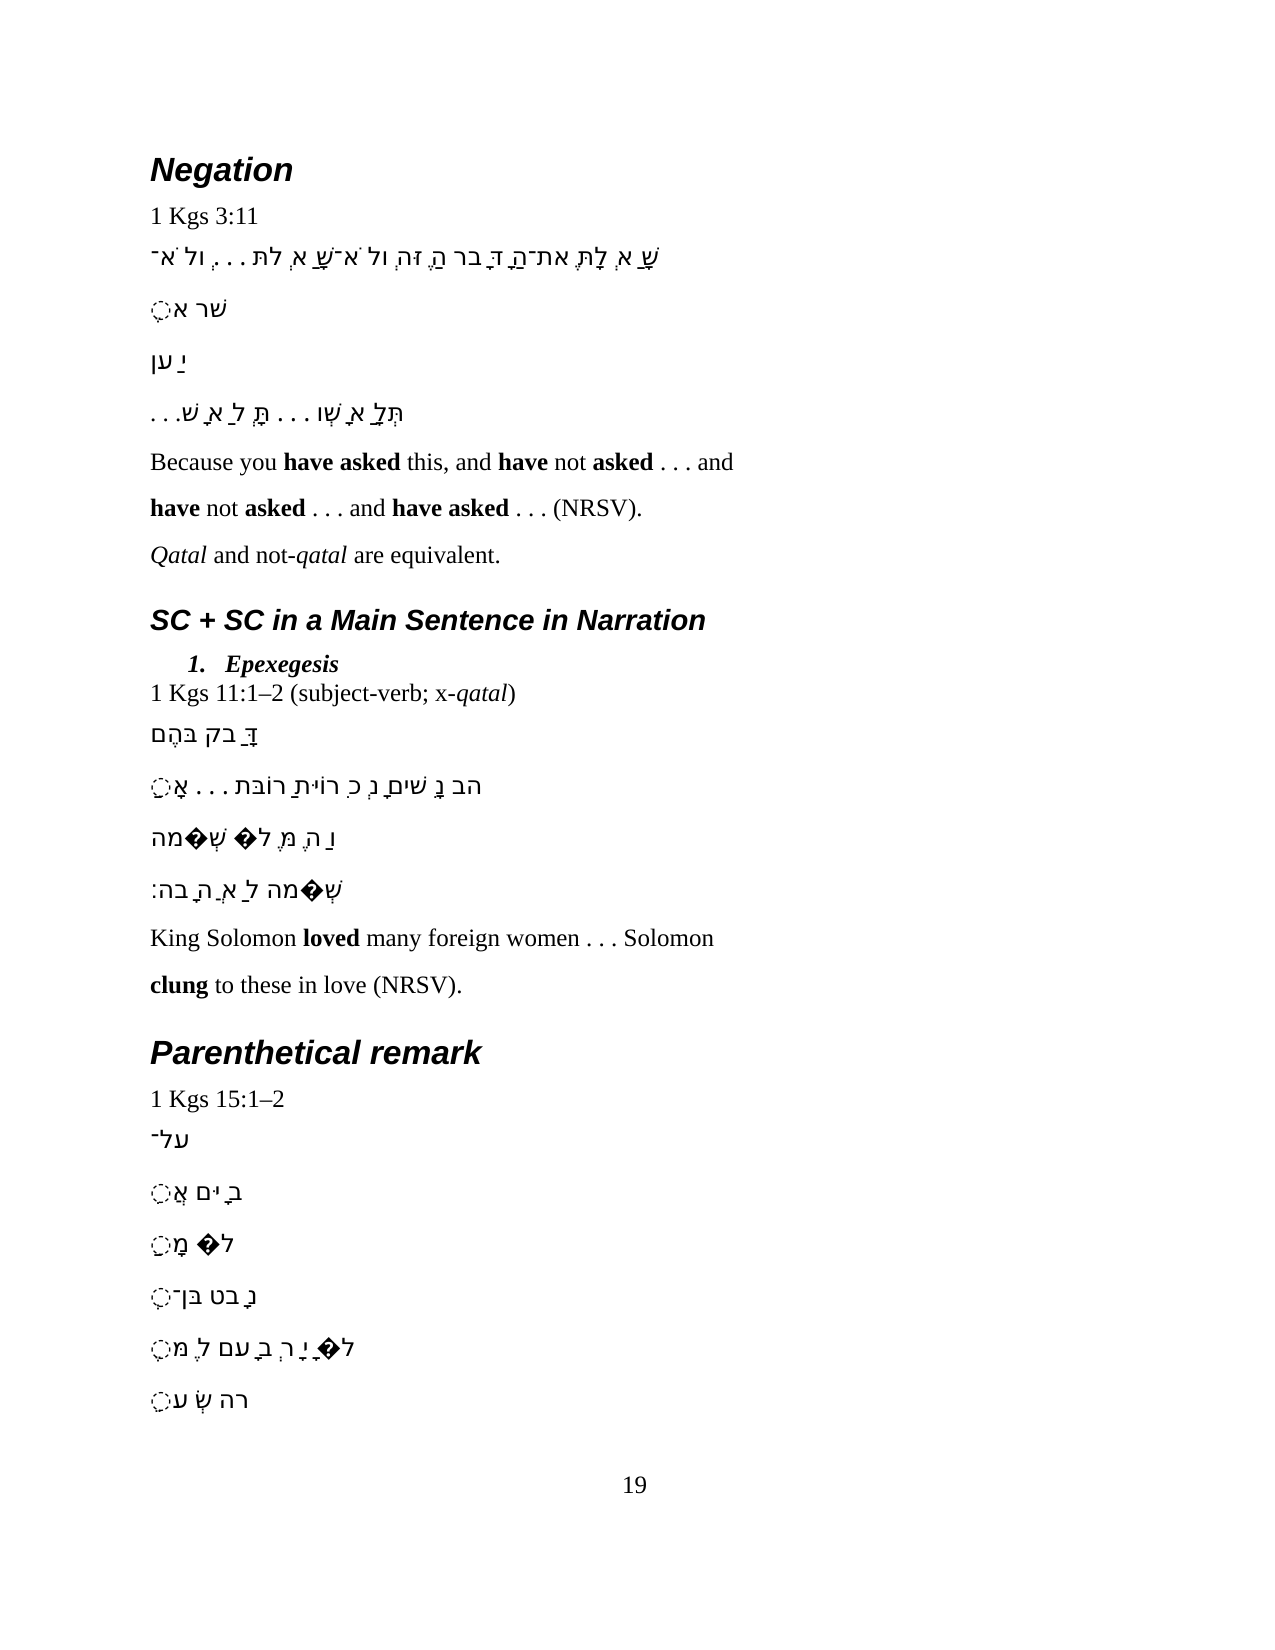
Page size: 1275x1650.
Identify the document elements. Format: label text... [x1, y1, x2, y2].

text King Solomon loved many foreign women . . . Solomon [150, 923, 1125, 952]
text ִב ָיּם אֲ [150, 1173, 1125, 1207]
list Epexegesis [187, 649, 1125, 678]
text ֶל� ָי ָר ְב ָﬠם ל ֶמּ [150, 1329, 1125, 1363]
text ַל� מָ [150, 1225, 1125, 1259]
text Because you have asked this, and have not asked . . . and [150, 447, 1125, 476]
text ﬠל־ [150, 1121, 1125, 1156]
text ְנ ָבט בּן־ [150, 1277, 1125, 1311]
subtitle Negation [150, 150, 1125, 189]
text דָּ ַבק בּהֶם [150, 715, 1125, 749]
text ֶשׁר א [150, 291, 1125, 325]
text ַהב נָ ִשׁים ָנ ְכ ִרוֹיּת ַרוֹבּת . . . אָ [150, 767, 1125, 801]
text שָׁ ַא ְלָתּ ֶאת־הַ ָדּ ָבר הַ ֶזּה ְול ֹא־שָׁ ַא ְלתּ . . . ְול ֹא־ [150, 239, 1125, 273]
text ו ַה ֶמּ ֶל� שְׁ�מה [150, 819, 1125, 853]
text 1 Kgs 15:1–2 [150, 1084, 1125, 1112]
text . . .תְּלָ ַא ָשְׁו . . . תָּ ְל ַא ָשׁ [150, 395, 1125, 429]
text clung to these in love (NRSV). [150, 970, 1125, 999]
subtitle Parenthetical remark [150, 1033, 1125, 1071]
text 1 Kgs 11:1–2 (subject-verb; x-qatal) [150, 678, 1125, 706]
text י ַﬠן [150, 343, 1125, 377]
text שְׁ�מה ל ַא ֲה ָבה׃ [150, 871, 1125, 905]
subtitle SC + SC in a Main Sentence in Narration [150, 603, 1125, 636]
text 1 Kgs 3:11 [150, 201, 1125, 230]
text have not asked . . . and have asked . . . (NRSV). [150, 493, 1125, 522]
text ֵרה שְׂ ﬠ [150, 1381, 1125, 1415]
text Qatal and not-qatal are equivalent. [150, 540, 1125, 569]
